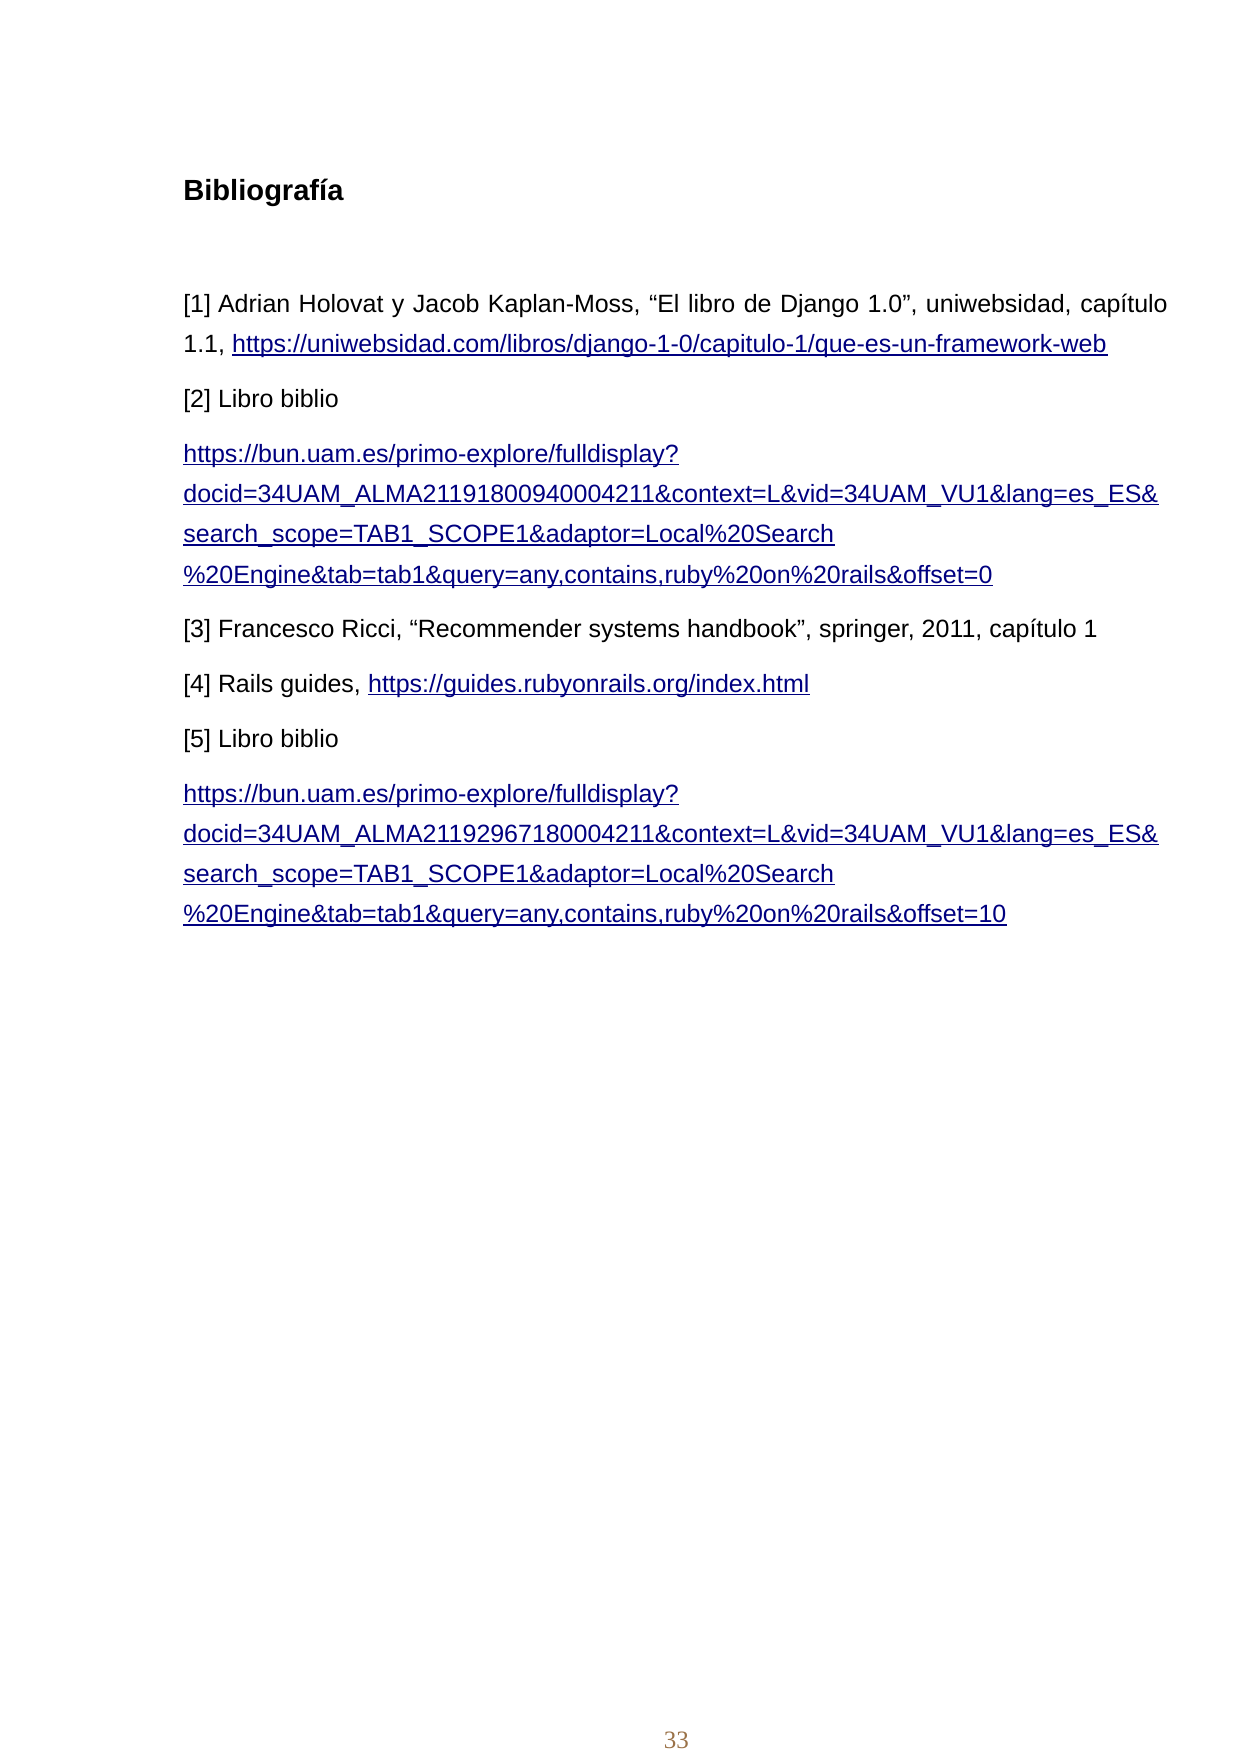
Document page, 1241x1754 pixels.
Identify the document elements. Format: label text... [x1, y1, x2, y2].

text [3] Francesco Ricci, “Recommender systems handbook”, springer, 2011, capítulo 1 [183, 614, 1169, 643]
text [5] Libro biblio [183, 724, 1169, 753]
text [2] Libro biblio [183, 384, 1169, 413]
text Bibliografía [183, 173, 1169, 206]
text https://bun.uam.es/primo-explore/fulldisplay?docid=34UAM_ALMA21192967180004211&context=L&vid=34UAM_VU1&lang=es_ES&search_scope=TAB1_SCOPE1&adaptor=Local%20Search%20Engine&tab=tab1&query=any,contains,ruby%20on%20rails&offset=10 [183, 779, 1169, 928]
text [1] Adrian Holovat y Jacob Kaplan-Moss, “El libro de Django 1.0”, uniwebsidad, capítulo 1.1, https://uniwebsidad.com/libros/django-1-0/capitulo-1/que-es-un-framework-web [183, 289, 1169, 358]
text https://bun.uam.es/primo-explore/fulldisplay?docid=34UAM_ALMA21191800940004211&context=L&vid=34UAM_VU1&lang=es_ES&search_scope=TAB1_SCOPE1&adaptor=Local%20Search%20Engine&tab=tab1&query=any,contains,ruby%20on%20rails&offset=0 [183, 439, 1169, 588]
text [4] Rails guides, https://guides.rubyonrails.org/index.html [183, 669, 1169, 698]
